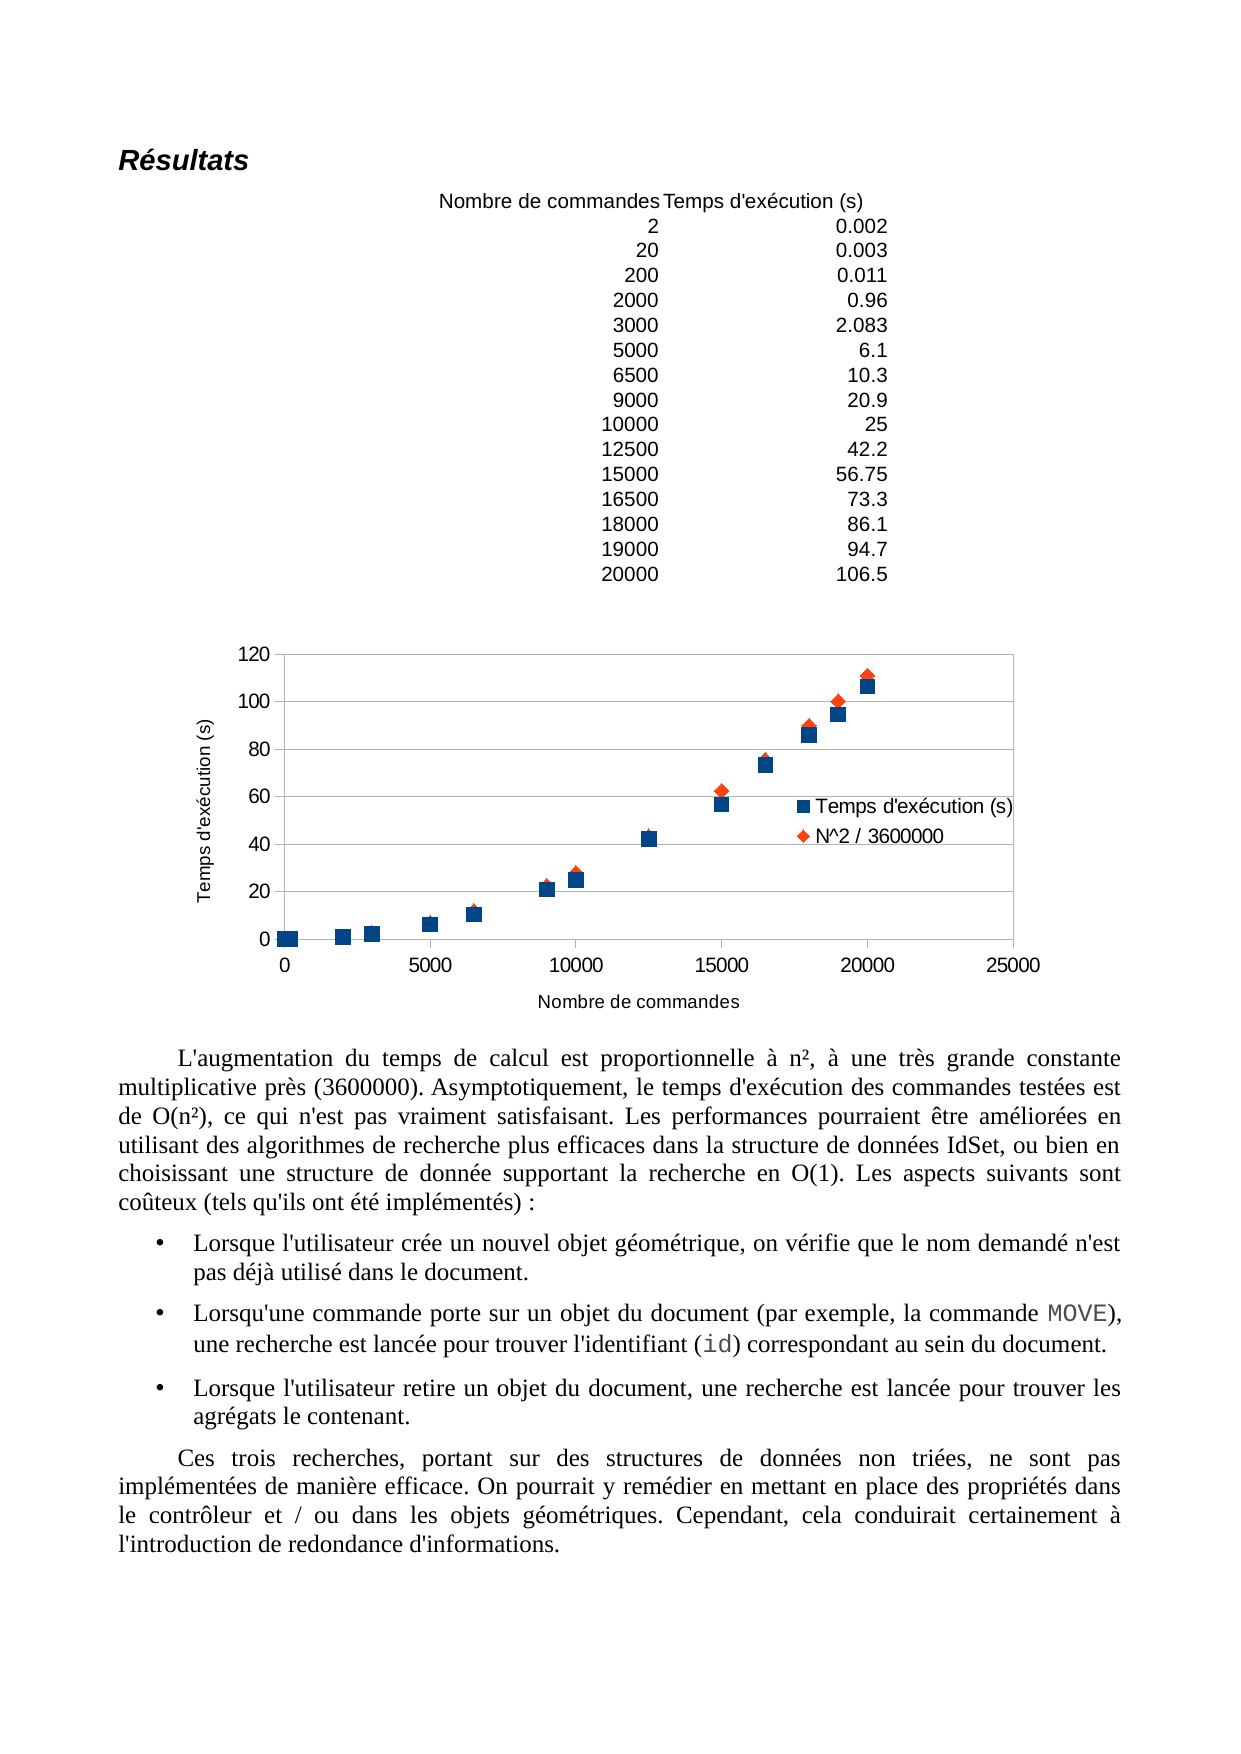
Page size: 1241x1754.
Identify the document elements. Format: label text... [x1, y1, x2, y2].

list Lorsqu'une commande porte sur un objet du document (par exemple, la commande MOVE), une recherche est lancée pour trouver l'identifiant (id) correspondant au sein du document. [156, 1298, 1122, 1360]
text Ces trois recherches, portant sur des structures de données non triées, ne sont pas implémentées de manière efficace. On pourrait y remédier en mettant en place des propriétés dans le contrôleur et / ou dans les objets géométriques. Cependant, cela conduirait certainement à l'introduction de redondance d'informations. [118, 1443, 1122, 1558]
subtitle Résultats [118, 143, 1122, 177]
list Lorsque l'utilisateur crée un nouvel objet géométrique, on vérifie que le nom demandé n'est pas déjà utilisé dans le document. [156, 1228, 1122, 1286]
list Lorsque l'utilisateur retire un objet du document, une recherche est lancée pour trouver les agrégats le contenant. [156, 1373, 1122, 1430]
text L'augmentation du temps de calcul est proportionnelle à n², à une très grande constante multiplicative près (3600000). Asymptotiquement, le temps d'exécution des commandes testées est de O(n²), ce qui n'est pas vraiment satisfaisant. Les performances pourraient être améliorées en utilisant des algorithmes de recherche plus efficaces dans la structure de données IdSet, ou bien en choisissant une structure de donnée supportant la recherche en O(1). Les aspects suivants sont coûteux (tels qu'ils ont été implémentés) : [118, 189, 1122, 1216]
